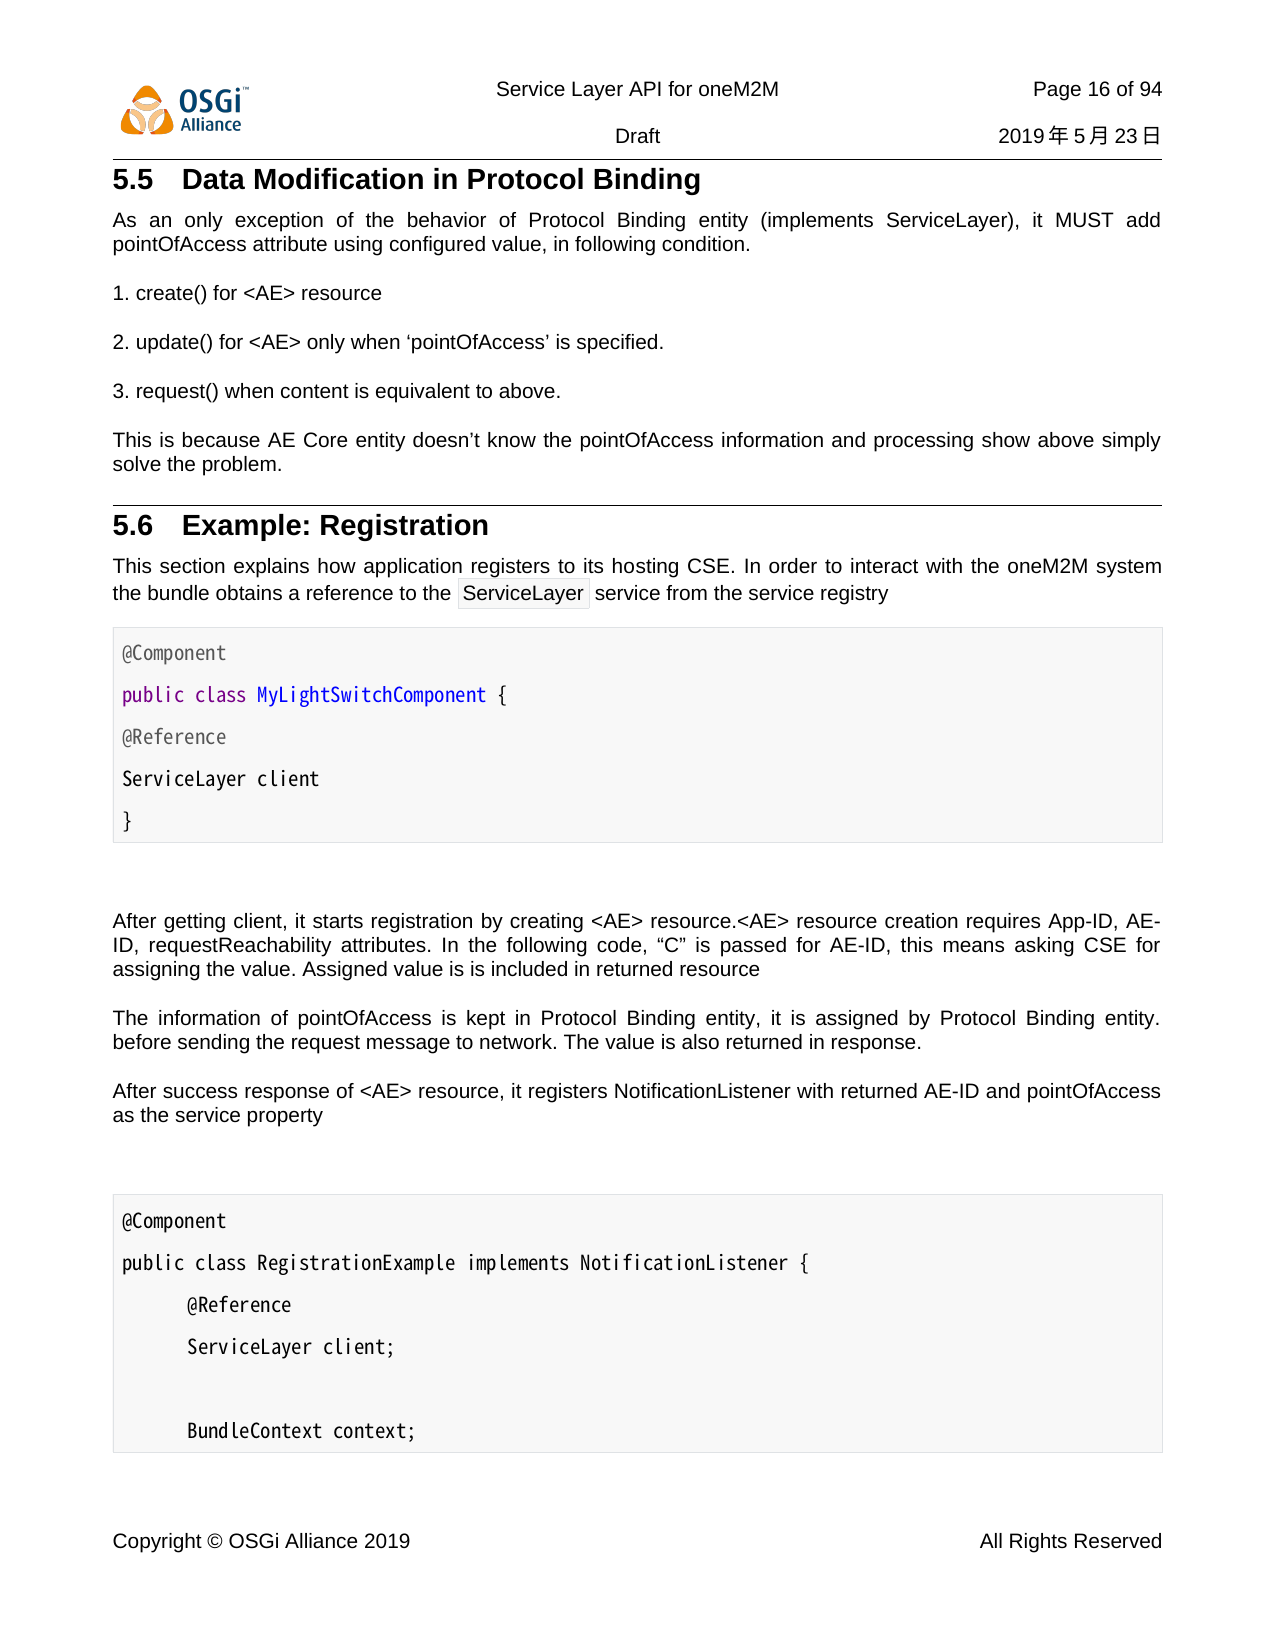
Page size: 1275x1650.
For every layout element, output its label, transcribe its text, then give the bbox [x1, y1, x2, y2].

subtitle Example: Registration [112, 506, 1162, 542]
text @Reference [114, 1278, 1162, 1318]
text public class RegistrationExample implements NotificationListener { [114, 1236, 1162, 1276]
picture [113, 78, 257, 142]
text 2. update() for <AE> only when ‘pointOfAccess’ is specified. [112, 330, 1162, 354]
text After success response of <AE> resource, it registers NotificationListener with returned AE-ID and pointOfAccess as the service property [112, 1079, 1162, 1127]
text public class MyLightSwitchComponent { [114, 669, 1162, 708]
text ServiceLayer client; [114, 1321, 1162, 1360]
text } [114, 795, 1162, 842]
text This section explains how application registers to its hosting CSE. In order to interact with the oneM2M system the bundle obtains a reference to the ServiceLayer service from the service registry [112, 554, 1162, 608]
text @Component [114, 628, 1162, 666]
text As an only exception of the behavior of Protocol Binding entity (implements ServiceLayer), it MUST add pointOfAccess attribute using configured value, in following condition. [112, 208, 1162, 256]
text @Reference [114, 711, 1162, 751]
text This is because AE Core entity doesn’t know the pointOfAccess information and processing show above simply solve the problem. [112, 428, 1162, 476]
text @Component [114, 1195, 1162, 1234]
text 3. request() when content is equivalent to above. [112, 379, 1162, 403]
text BundleContext context; [114, 1405, 1162, 1452]
subtitle Data Modification in Protocol Binding [112, 160, 1162, 196]
text ServiceLayer client [114, 753, 1162, 793]
text 1. create() for <AE> resource [112, 281, 1162, 305]
text After getting client, it starts registration by creating <AE> resource.<AE> resource creation requires App-ID, AE-ID, requestReachability attributes. In the following code, “C” is passed for AE-ID, this means asking CSE for assigning the value. Assigned value is is included in returned resource [112, 909, 1162, 981]
text The information of pointOfAccess is kept in Protocol Binding entity, it is assigned by Protocol Binding entity. before sending the request message to network. The value is also returned in response. [112, 1006, 1162, 1054]
